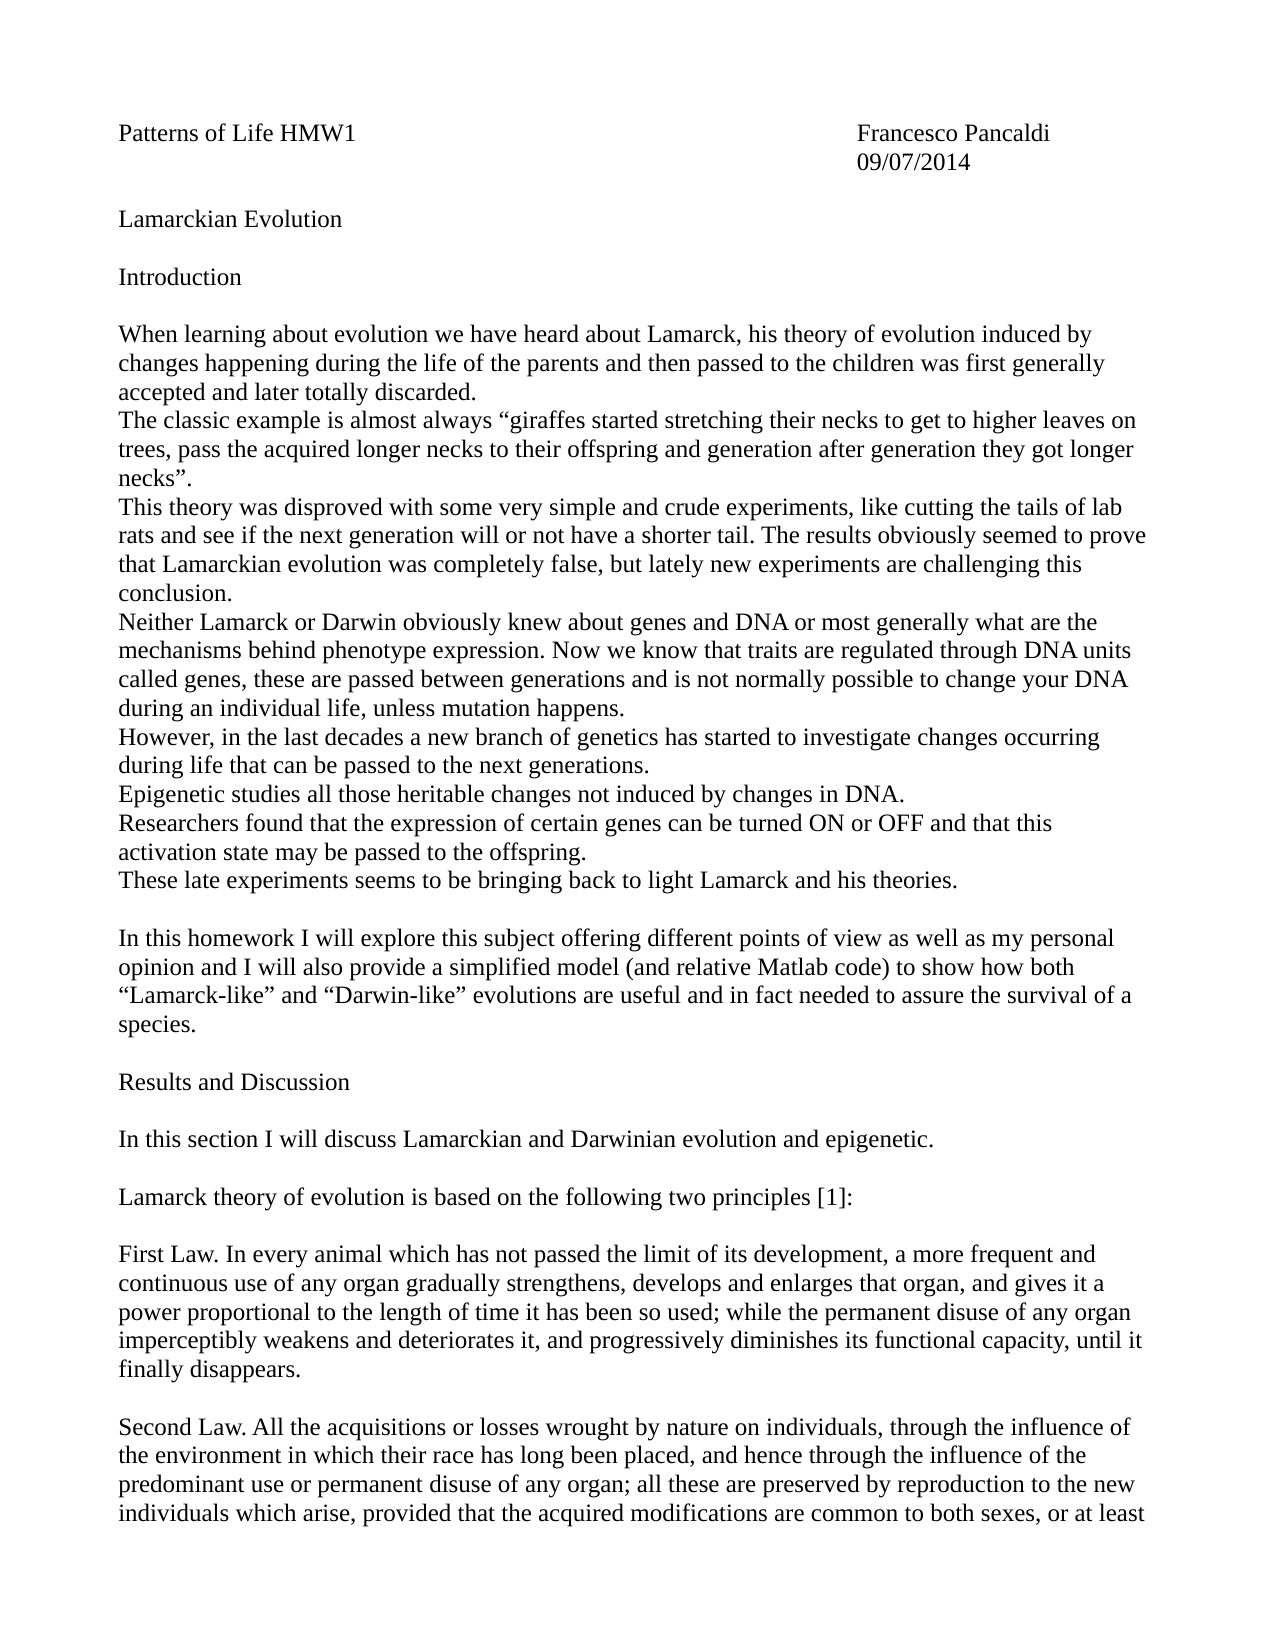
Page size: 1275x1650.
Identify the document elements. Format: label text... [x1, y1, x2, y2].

text Neither Lamarck or Darwin obviously knew about genes and DNA or most generally what are the mechanisms behind phenotype expression. Now we know that traits are regulated through DNA units called genes, these are passed between generations and is not normally possible to change your DNA during an individual life, unless mutation happens. [118, 607, 1157, 722]
text Lamarck theory of evolution is based on the following two principles [1]: [118, 1182, 1157, 1211]
text Researchers found that the expression of certain genes can be turned ON or OFF and that this activation state may be passed to the offspring. [118, 808, 1157, 866]
text First Law. In every animal which has not passed the limit of its development, a more frequent and continuous use of any organ gradually strengthens, develops and enlarges that organ, and gives it a power proportional to the length of time it has been so used; while the permanent disuse of any organ imperceptibly weakens and deteriorates it, and progressively diminishes its functional capacity, until it finally disappears. [118, 1239, 1157, 1383]
text Results and Discussion [118, 1067, 1157, 1096]
text 09/07/2014 [118, 147, 1157, 176]
text These late experiments seems to be bringing back to light Lamarck and his theories. [118, 866, 1157, 894]
text Second Law. All the acquisitions or losses wrought by nature on individuals, through the influence of the environment in which their race has long been placed, and hence through the influence of the predominant use or permanent disuse of any organ; all these are preserved by reproduction to the new individuals which arise, provided that the acquired modifications are common to both sexes, or at least [118, 1412, 1157, 1527]
text Patterns of Life HMW1 Francesco Pancaldi [118, 118, 1157, 147]
text However, in the last decades a new branch of genetics has started to investigate changes occurring during life that can be passed to the next generations. [118, 722, 1157, 779]
text The classic example is almost always “giraffes started stretching their necks to get to higher leaves on trees, pass the acquired longer necks to their offspring and generation after generation they got longer necks”. [118, 406, 1157, 492]
text Introduction [118, 262, 1157, 291]
text In this homework I will explore this subject offering different points of view as well as my personal opinion and I will also provide a simplified model (and relative Matlab code) to show how both “Lamarck-like” and “Darwin-like” evolutions are useful and in fact needed to assure the survival of a species. [118, 923, 1157, 1038]
text This theory was disproved with some very simple and crude experiments, like cutting the tails of lab rats and see if the next generation will or not have a shorter tail. The results obviously seemed to prove that Lamarckian evolution was completely false, but lately new experiments are challenging this conclusion. [118, 492, 1157, 607]
text In this section I will discuss Lamarckian and Darwinian evolution and epigenetic. [118, 1124, 1157, 1153]
text Lamarckian Evolution [118, 204, 1157, 233]
text Epigenetic studies all those heritable changes not induced by changes in DNA. [118, 779, 1157, 808]
text When learning about evolution we have heard about Lamarck, his theory of evolution induced by changes happening during the life of the parents and then passed to the children was first generally accepted and later totally discarded. [118, 319, 1157, 406]
